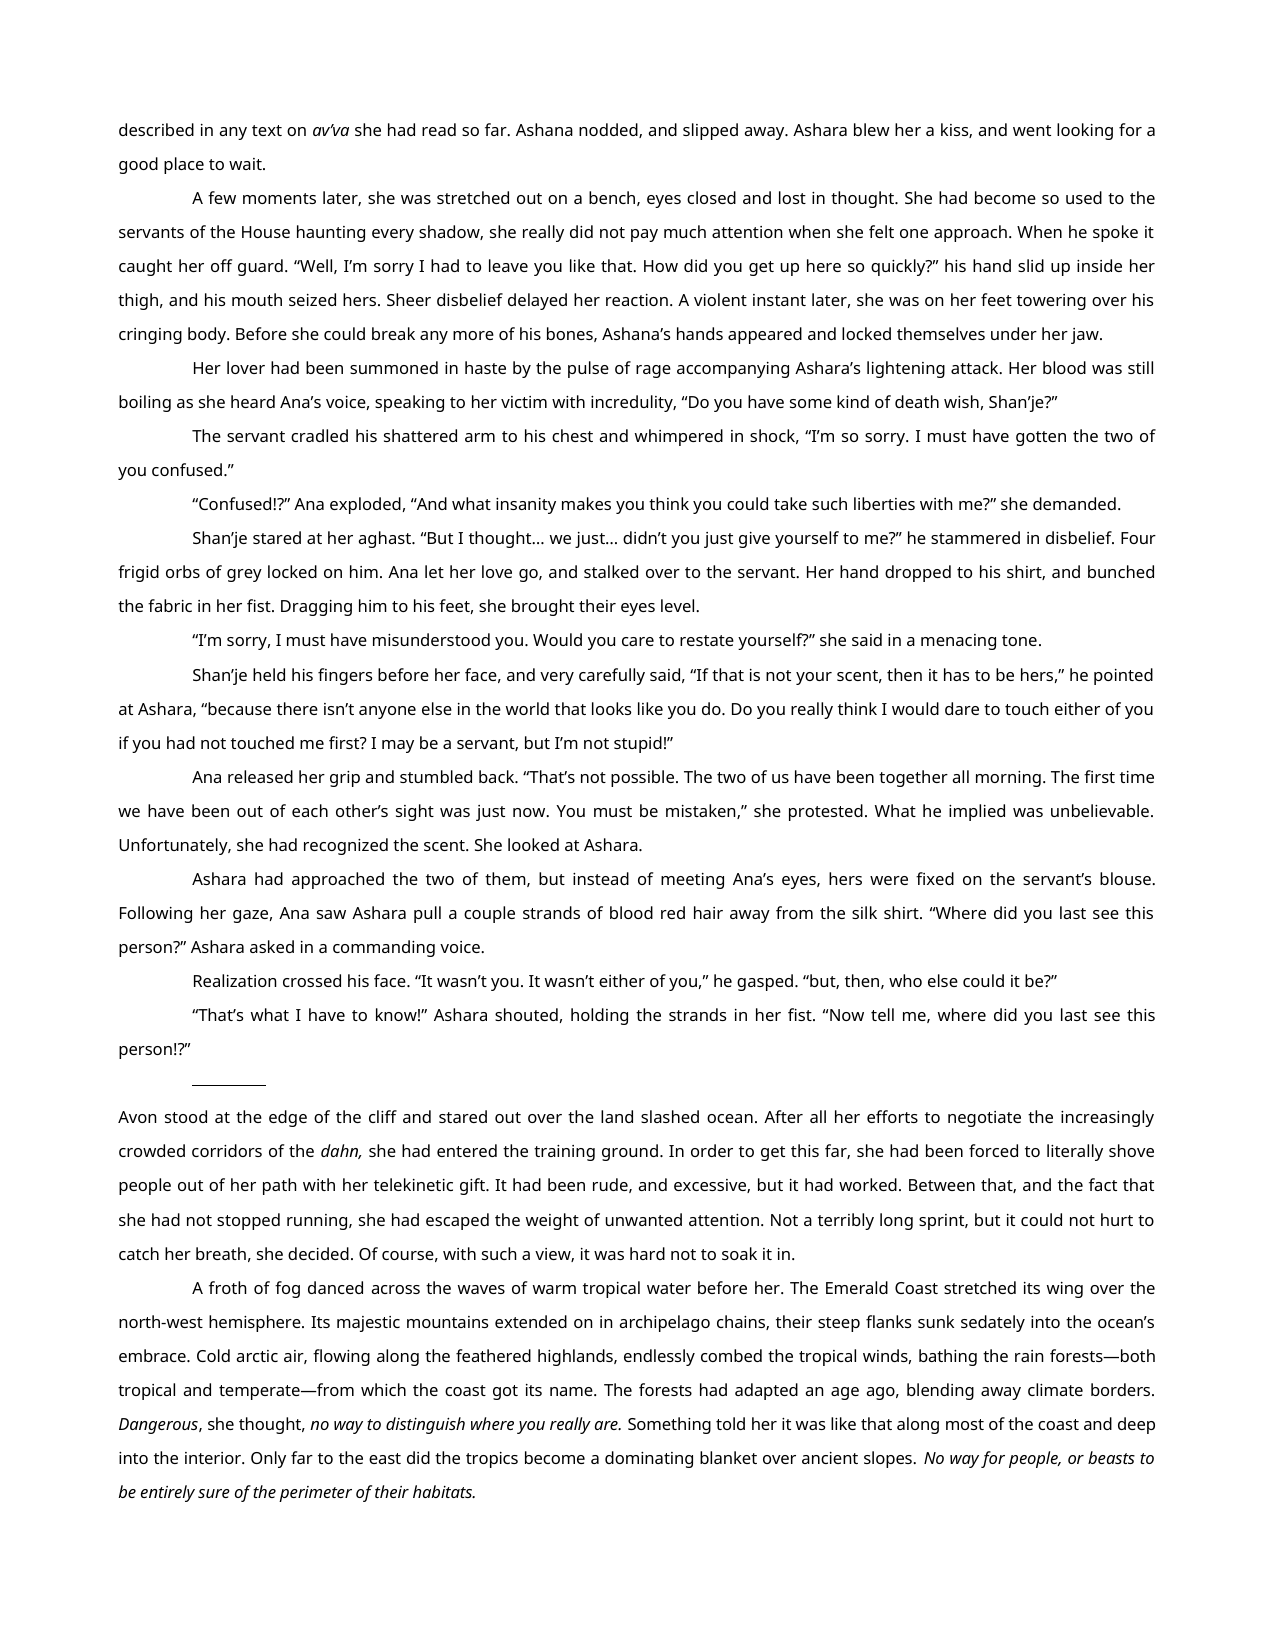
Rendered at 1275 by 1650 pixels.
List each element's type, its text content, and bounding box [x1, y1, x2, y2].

text Ashara had approached the two of them, but instead of meeting Ana’s eyes, hers were fixed on the servant’s blouse. Following her gaze, Ana saw Ashara pull a couple strands of blood red hair away from the silk shirt. “Where did you last see this person?” Ashara asked in a commanding voice. [118, 867, 1157, 958]
text Realization crossed his face. “It wasn’t you. It wasn’t either of you,” he gasped. “but, then, who else could it be?” [118, 970, 1157, 992]
text A froth of fog danced across the waves of warm tropical water before her. The Emerald Coast stretched its wing over the north-west hemisphere. Its majestic mountains extended on in archipelago chains, their steep flanks sunk sedately into the ocean’s embrace. Cold arctic air, flowing along the feathered highlands, endlessly combed the tropical winds, bathing the rain forests—both tropical and temperate—from which the coast got its name. The forests had adapted an age ago, blending away climate borders. Dangerous, she thought, no way to distinguish where you really are. Something told her it was like that along most of the coast and deep into the interior. Only far to the east did the tropics become a dominating blanket over ancient slopes. No way for people, or beasts to be entirely sure of the perimeter of their habitats. [118, 1276, 1157, 1503]
text Shan’je stared at her aghast. “But I thought… we just… didn’t you just give yourself to me?” he stammered in disbelief. Four frigid orbs of grey locked on him. Ana let her love go, and stalked over to the servant. Her hand dropped to his shirt, and bunched the fabric in her fist. Dragging him to his feet, she brought their eyes level. [118, 527, 1157, 618]
text “Confused!?” Ana exploded, “And what insanity makes you think you could take such liberties with me?” she demanded. [118, 493, 1157, 516]
text A few moments later, she was stretched out on a bench, eyes closed and lost in thought. She had become so used to the servants of the House haunting every shadow, she really did not pay much attention when she felt one approach. When he spoke it caught her off guard. “Well, I’m sorry I had to leave you like that. How did you get up here so quickly?” his hand slid up inside her thigh, and his mouth seized hers. Sheer disbelief delayed her reaction. A violent instant later, she was on her feet towering over his cringing body. Before she could break any more of his bones, Ashana’s hands appeared and locked themselves under her jaw. [118, 186, 1157, 345]
text “I’m sorry, I must have misunderstood you. Would you care to restate yourself?” she said in a menacing tone. [118, 629, 1157, 652]
text Shan’je held his fingers before her face, and very carefully said, “If that is not your scent, then it has to be hers,” he pointed at Ashara, “because there isn’t anyone else in the world that looks like you do. Do you really think I would dare to touch either of you if you had not touched me first? I may be a servant, but I’m not stupid!” [118, 663, 1157, 754]
text Ana released her grip and stumbled back. “That’s not possible. The two of us have been together all morning. The first time we have been out of each other’s sight was just now. You must be mistaken,” she protested. What he implied was unbelievable. Unfortunately, she had recognized the scent. She looked at Ashara. [118, 765, 1157, 856]
text “That’s what I have to know!” Ashara shouted, holding the strands in her fist. “Now tell me, where did you last see this person!?” [118, 1004, 1157, 1061]
text Her lover had been summoned in haste by the pulse of rage accompanying Ashara’s lightening attack. Her blood was still boiling as she heard Ana’s voice, speaking to her victim with incredulity, “Do you have some kind of death wish, Shan’je?” [118, 357, 1157, 413]
text described in any text on av’va she had read so far. Ashana nodded, and slipped away. Ashara blew her a kiss, and went looking for a good place to wait. [118, 118, 1157, 175]
text The servant cradled his shattered arm to his chest and whimpered in shock, “I’m so sorry. I must have gotten the two of you confused.” [118, 425, 1157, 481]
text Avon stood at the edge of the cliff and stared out over the land slashed ocean. After all her efforts to negotiate the increasingly crowded corridors of the dahn, she had entered the training ground. In order to get this far, she had been forced to literally shove people out of her path with her telekinetic gift. It had been rude, and excessive, but it had worked. Between that, and the fact that she had not stopped running, she had escaped the weight of unwanted attention. Not a terribly long sprint, but it could not hurt to catch her breath, she decided. Of course, with such a view, it was hard not to soak it in. [118, 1106, 1157, 1265]
